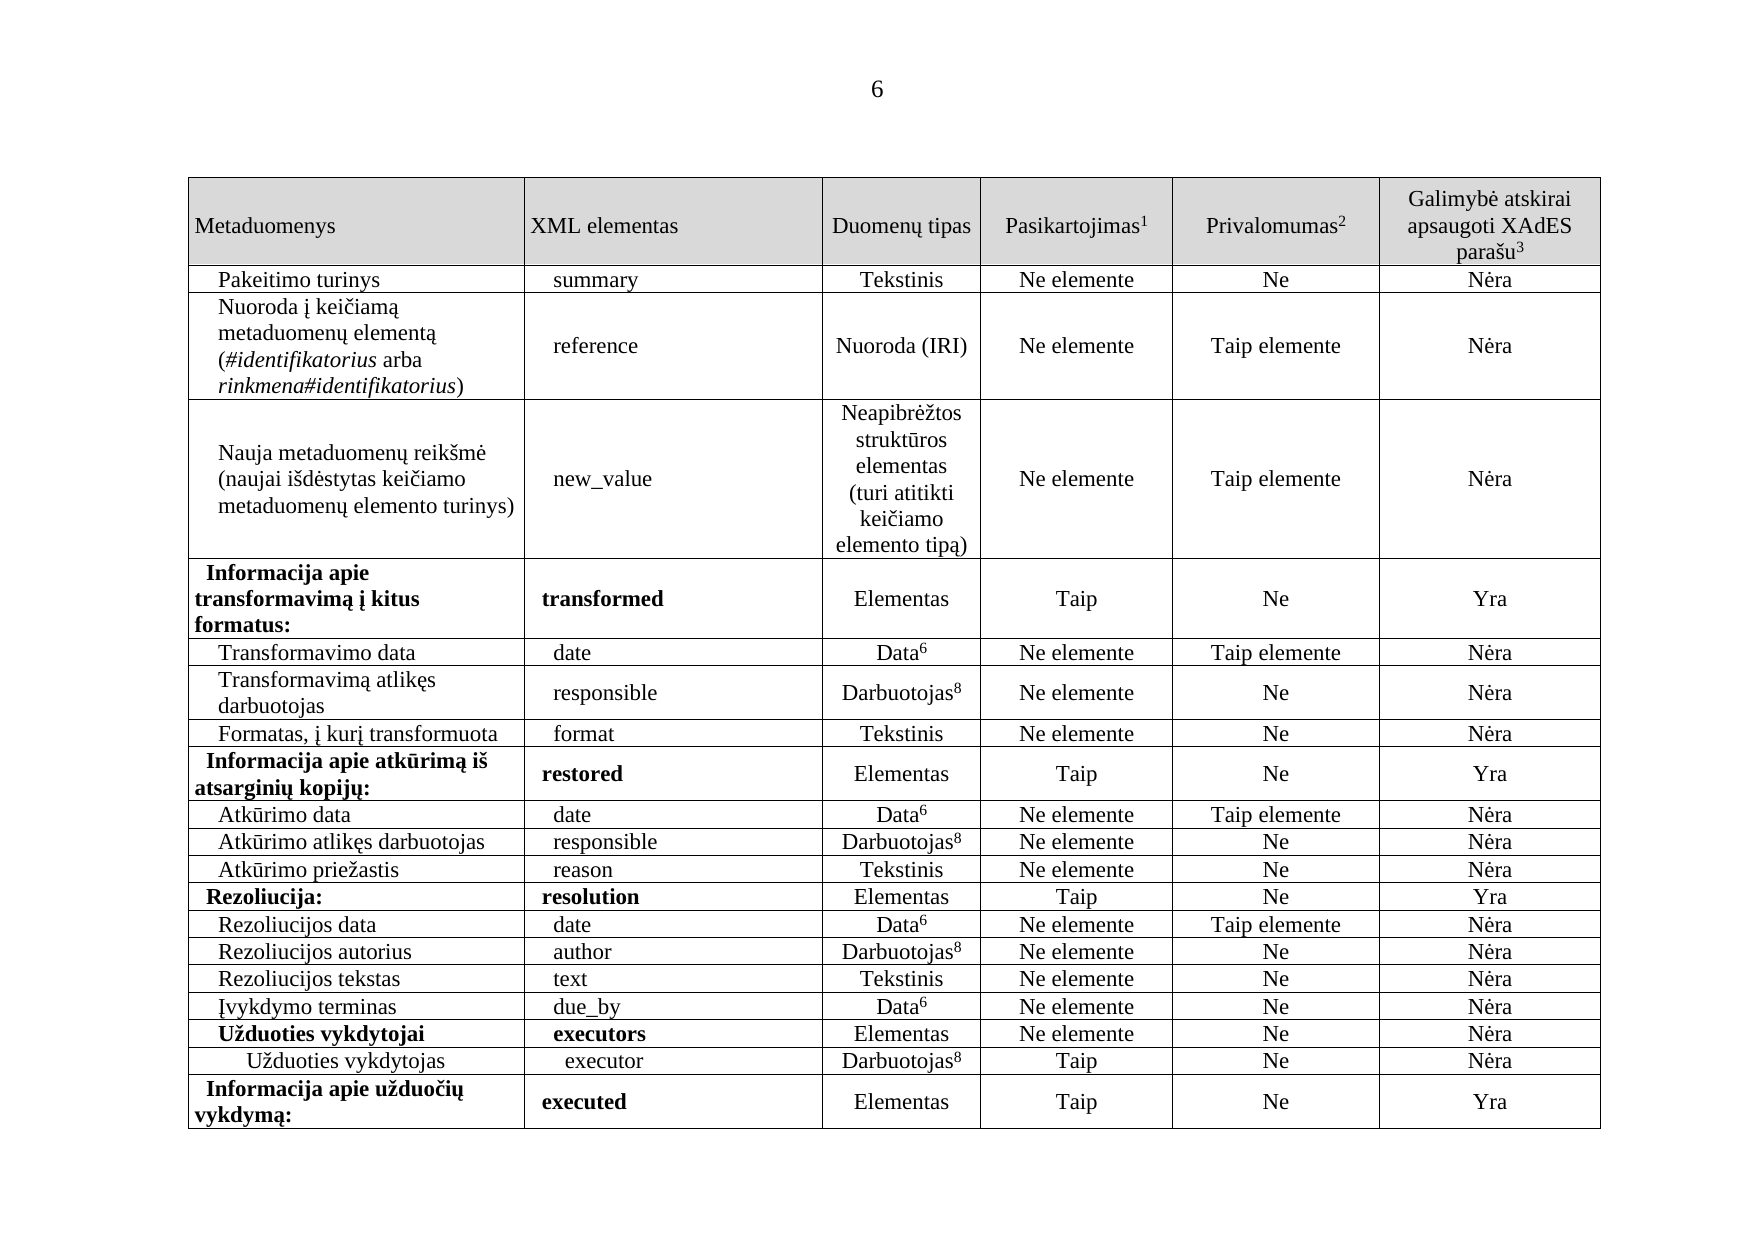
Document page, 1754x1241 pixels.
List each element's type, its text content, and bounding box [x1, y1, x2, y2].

table_cell restored [525, 747, 822, 800]
table_cell Nėra [1380, 965, 1600, 992]
table_cell Ne elemente [981, 856, 1172, 882]
table_cell Elementas [823, 747, 980, 800]
table_cell Data6 [823, 993, 980, 1019]
table_header Metaduomenys [189, 178, 524, 264]
table_cell Tekstinis [823, 720, 980, 746]
table_cell Ne elemente [981, 938, 1172, 964]
table_cell Ne elemente [981, 911, 1172, 937]
table_cell Darbuotojas8 [823, 666, 980, 719]
table_cell reason [525, 856, 822, 882]
table_cell Taip elemente [1173, 400, 1379, 558]
table_cell Formatas, į kurį transformuota [189, 720, 524, 746]
table_cell Ne [1173, 993, 1379, 1019]
table_cell executor [525, 1048, 822, 1074]
table_cell Ne elemente [981, 293, 1172, 398]
table_cell Nėra [1380, 400, 1600, 558]
table_cell Nėra [1380, 1048, 1600, 1074]
table_cell Taip [981, 883, 1172, 909]
table_cell Atkūrimo atlikęs darbuotojas [189, 829, 524, 855]
table_cell responsible [525, 666, 822, 719]
table_cell Ne [1173, 1075, 1379, 1128]
table_cell Ne elemente [981, 266, 1172, 292]
table_cell Taip elemente [1173, 293, 1379, 398]
table_cell Data6 [823, 911, 980, 937]
table_cell Elementas [823, 559, 980, 638]
table_cell Nėra [1380, 639, 1600, 665]
table_cell Yra [1380, 883, 1600, 909]
table_cell Elementas [823, 883, 980, 909]
table_cell Ne [1173, 266, 1379, 292]
table_cell Nėra [1380, 993, 1600, 1019]
table_header Galimybė atskirai apsaugoti XAdES parašu3 [1380, 178, 1600, 264]
table_cell Užduoties vykdytojai [189, 1020, 524, 1047]
table_cell Darbuotojas8 [823, 829, 980, 855]
table_cell Transformavimą atlikęs darbuotojas [189, 666, 524, 719]
table_cell Yra [1380, 1075, 1600, 1128]
table_cell Ne [1173, 883, 1379, 909]
table_cell Ne [1173, 856, 1379, 882]
table_cell Nauja metaduomenų reikšmė (naujai išdėstytas keičiamo metaduomenų elemento turinys) [189, 400, 524, 558]
table_cell Rezoliucija: [189, 883, 524, 909]
table_cell Darbuotojas8 [823, 938, 980, 964]
table_cell Informacija apie užduočių vykdymą: [189, 1075, 524, 1128]
table_cell summary [525, 266, 822, 292]
table_cell date [525, 911, 822, 937]
table_cell due_by [525, 993, 822, 1019]
table_cell Ne elemente [981, 720, 1172, 746]
table_cell Darbuotojas8 [823, 1048, 980, 1074]
table_cell Taip elemente [1173, 801, 1379, 827]
table_cell date [525, 639, 822, 665]
table_cell Užduoties vykdytojas [189, 1048, 524, 1074]
table_cell Pakeitimo turinys [189, 266, 524, 292]
table_cell Nėra [1380, 293, 1600, 398]
table_cell format [525, 720, 822, 746]
table_cell Taip [981, 1048, 1172, 1074]
table_cell Elementas [823, 1075, 980, 1128]
table_cell Nėra [1380, 720, 1600, 746]
table_cell Nėra [1380, 856, 1600, 882]
table_cell Taip [981, 1075, 1172, 1128]
table_cell Tekstinis [823, 856, 980, 882]
table_cell Nėra [1380, 666, 1600, 719]
table_cell Atkūrimo priežastis [189, 856, 524, 882]
table_cell Yra [1380, 559, 1600, 638]
table_cell Ne [1173, 938, 1379, 964]
table_cell Ne [1173, 559, 1379, 638]
table_header XML elementas [525, 178, 822, 264]
table_cell Nėra [1380, 911, 1600, 937]
table_cell Ne elemente [981, 965, 1172, 992]
table_cell Ne [1173, 1048, 1379, 1074]
table_cell Nėra [1380, 1020, 1600, 1047]
table_cell Transformavimo data [189, 639, 524, 665]
table_cell Ne elemente [981, 829, 1172, 855]
table_cell Data6 [823, 801, 980, 827]
table_cell author [525, 938, 822, 964]
table_cell Nuoroda į keičiamą metaduomenų elementą (#identifikatorius arba rinkmena#identifikatorius) [189, 293, 524, 398]
table_cell new_value [525, 400, 822, 558]
table_cell resolution [525, 883, 822, 909]
table_cell Ne elemente [981, 400, 1172, 558]
table_cell executors [525, 1020, 822, 1047]
table_cell Nėra [1380, 801, 1600, 827]
table_cell Elementas [823, 1020, 980, 1047]
table_cell Ne [1173, 1020, 1379, 1047]
table_cell Rezoliucijos data [189, 911, 524, 937]
table_cell Taip [981, 559, 1172, 638]
table_cell Taip elemente [1173, 911, 1379, 937]
table_cell Ne [1173, 965, 1379, 992]
table_cell text [525, 965, 822, 992]
table_cell Ne elemente [981, 993, 1172, 1019]
table_cell Rezoliucijos tekstas [189, 965, 524, 992]
table_cell Taip [981, 747, 1172, 800]
table_cell Ne [1173, 829, 1379, 855]
table_cell Informacija apie atkūrimą iš atsarginių kopijų: [189, 747, 524, 800]
table_cell responsible [525, 829, 822, 855]
table_cell Ne [1173, 720, 1379, 746]
table_header Privalomumas2 [1173, 178, 1379, 264]
table_header Duomenų tipas [823, 178, 980, 264]
table_cell Ne elemente [981, 666, 1172, 719]
table_cell executed [525, 1075, 822, 1128]
table_cell Taip elemente [1173, 639, 1379, 665]
table_cell reference [525, 293, 822, 398]
table_cell Tekstinis [823, 266, 980, 292]
table_cell Ne elemente [981, 639, 1172, 665]
table_cell date [525, 801, 822, 827]
table_header Pasikartojimas1 [981, 178, 1172, 264]
table_cell Nėra [1380, 938, 1600, 964]
table_cell Nuoroda (IRI) [823, 293, 980, 398]
table_cell Nėra [1380, 829, 1600, 855]
table_cell Yra [1380, 747, 1600, 800]
table_cell Ne elemente [981, 1020, 1172, 1047]
table_cell Data6 [823, 639, 980, 665]
table_cell Rezoliucijos autorius [189, 938, 524, 964]
table_cell Tekstinis [823, 965, 980, 992]
table_cell Įvykdymo terminas [189, 993, 524, 1019]
table_cell Ne [1173, 747, 1379, 800]
table_cell Ne [1173, 666, 1379, 719]
table_cell Nėra [1380, 266, 1600, 292]
table_cell Atkūrimo data [189, 801, 524, 827]
table_cell Ne elemente [981, 801, 1172, 827]
table_cell transformed [525, 559, 822, 638]
table_cell Informacija apie transformavimą į kitus formatus: [189, 559, 524, 638]
table_cell Neapibrėžtos struktūros elementas (turi atitikti keičiamo elemento tipą) [823, 400, 980, 558]
